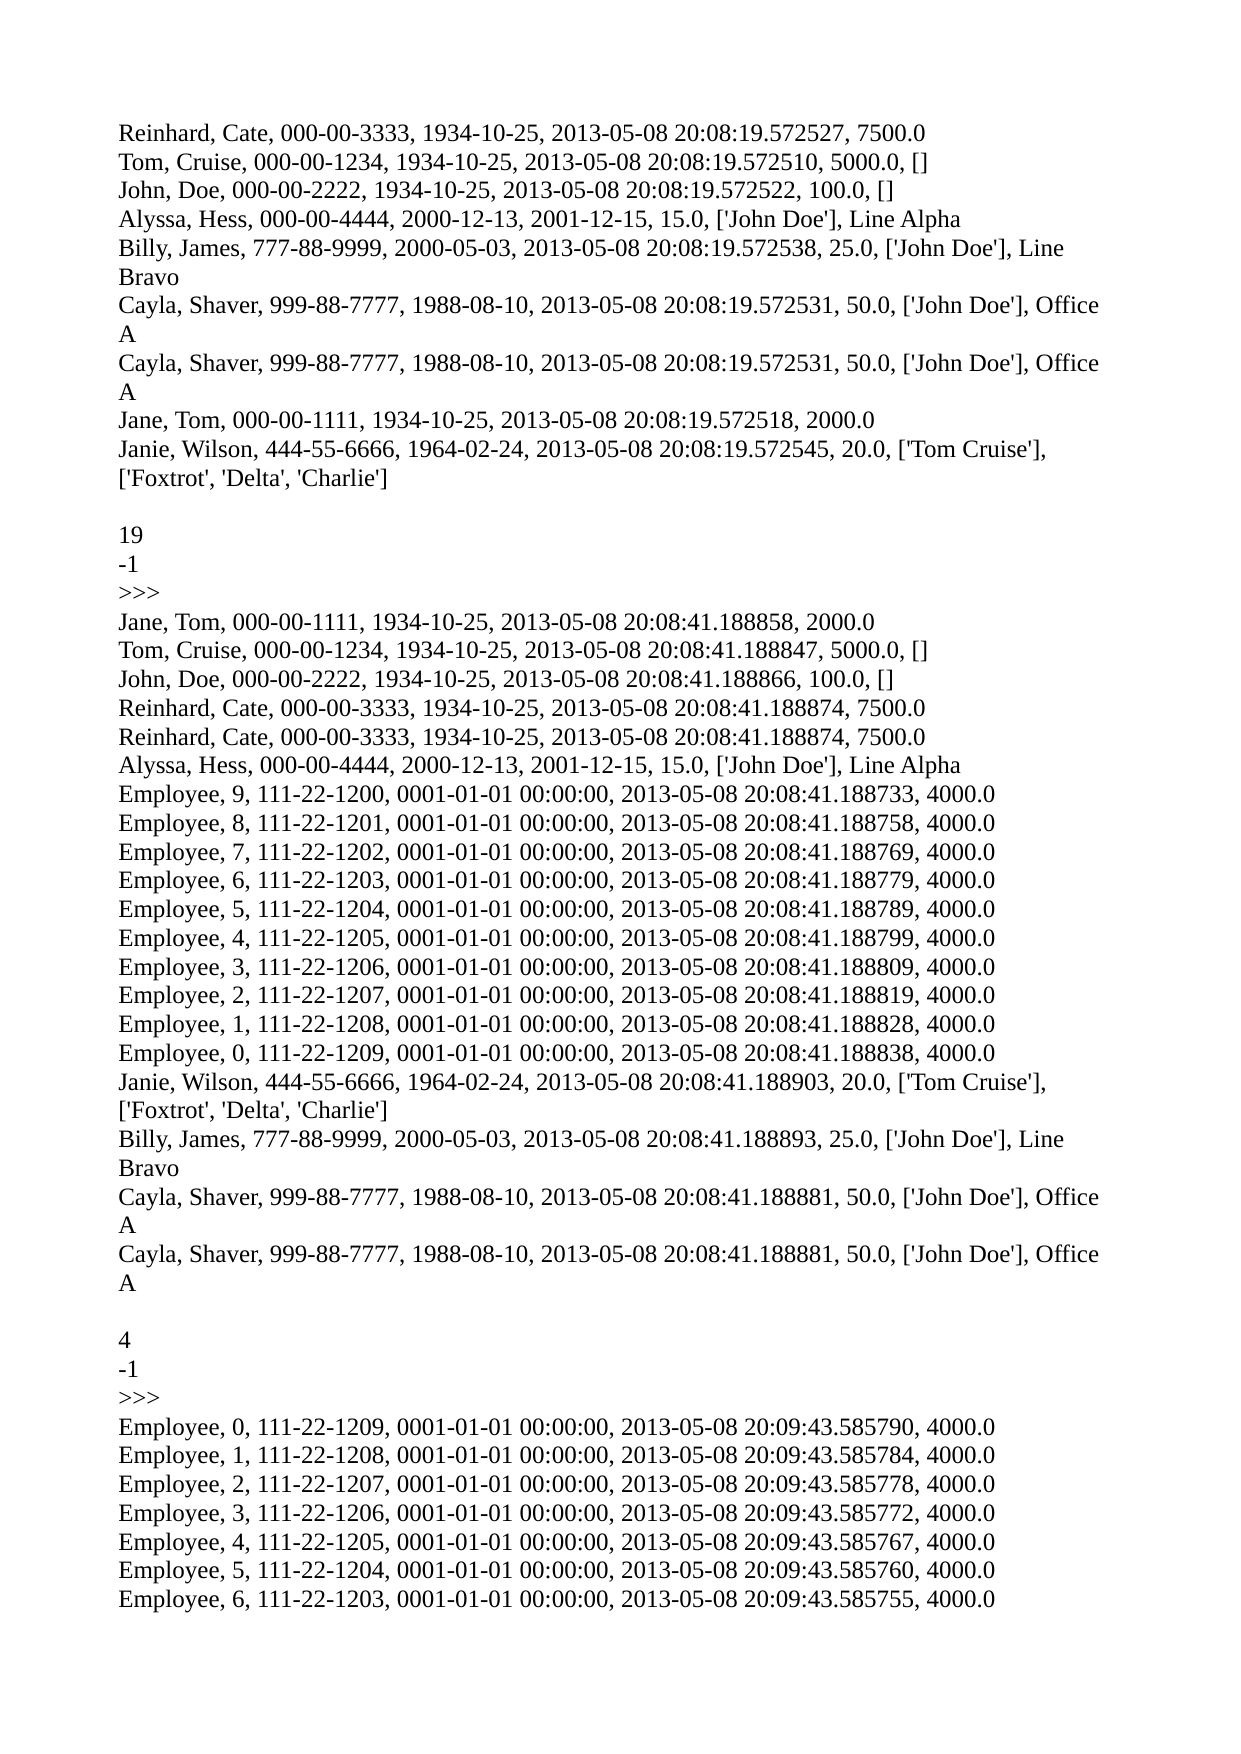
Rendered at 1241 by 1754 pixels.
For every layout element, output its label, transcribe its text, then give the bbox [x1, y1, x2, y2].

text Reinhard, Cate, 000-00-3333, 1934-10-25, 2013-05-08 20:08:19.572527, 7500.0 [118, 118, 1122, 147]
text Employee, 4, 111-22-1205, 0001-01-01 00:00:00, 2013-05-08 20:09:43.585767, 4000.0 [118, 1527, 1122, 1556]
text Employee, 5, 111-22-1204, 0001-01-01 00:00:00, 2013-05-08 20:08:41.188789, 4000.0 [118, 894, 1122, 923]
text Billy, James, 777-88-9999, 2000-05-03, 2013-05-08 20:08:19.572538, 25.0, ['John Doe'], Line Bravo [118, 233, 1122, 291]
text Billy, James, 777-88-9999, 2000-05-03, 2013-05-08 20:08:41.188893, 25.0, ['John Doe'], Line Bravo [118, 1124, 1122, 1182]
text Janie, Wilson, 444-55-6666, 1964-02-24, 2013-05-08 20:08:19.572545, 20.0, ['Tom Cruise'], ['Foxtrot', 'Delta', 'Charlie'] [118, 434, 1122, 492]
text Employee, 3, 111-22-1206, 0001-01-01 00:00:00, 2013-05-08 20:09:43.585772, 4000.0 [118, 1498, 1122, 1527]
text John, Doe, 000-00-2222, 1934-10-25, 2013-05-08 20:08:41.188866, 100.0, [] [118, 664, 1122, 693]
text Employee, 6, 111-22-1203, 0001-01-01 00:00:00, 2013-05-08 20:09:43.585755, 4000.0 [118, 1584, 1122, 1613]
text Employee, 8, 111-22-1201, 0001-01-01 00:00:00, 2013-05-08 20:08:41.188758, 4000.0 [118, 808, 1122, 837]
text Cayla, Shaver, 999-88-7777, 1988-08-10, 2013-05-08 20:08:41.188881, 50.0, ['John Doe'], Office A [118, 1239, 1122, 1297]
text Tom, Cruise, 000-00-1234, 1934-10-25, 2013-05-08 20:08:41.188847, 5000.0, [] [118, 636, 1122, 664]
text 19 [118, 521, 1122, 549]
text Alyssa, Hess, 000-00-4444, 2000-12-13, 2001-12-15, 15.0, ['John Doe'], Line Alpha [118, 751, 1122, 779]
text Employee, 0, 111-22-1209, 0001-01-01 00:00:00, 2013-05-08 20:09:43.585790, 4000.0 [118, 1412, 1122, 1441]
text John, Doe, 000-00-2222, 1934-10-25, 2013-05-08 20:08:19.572522, 100.0, [] [118, 176, 1122, 204]
text Janie, Wilson, 444-55-6666, 1964-02-24, 2013-05-08 20:08:41.188903, 20.0, ['Tom Cruise'], ['Foxtrot', 'Delta', 'Charlie'] [118, 1067, 1122, 1124]
text >>> [118, 578, 1122, 607]
text Jane, Tom, 000-00-1111, 1934-10-25, 2013-05-08 20:08:19.572518, 2000.0 [118, 406, 1122, 434]
text Employee, 1, 111-22-1208, 0001-01-01 00:00:00, 2013-05-08 20:09:43.585784, 4000.0 [118, 1441, 1122, 1469]
text Employee, 1, 111-22-1208, 0001-01-01 00:00:00, 2013-05-08 20:08:41.188828, 4000.0 [118, 1009, 1122, 1038]
text >>> [118, 1383, 1122, 1412]
text Reinhard, Cate, 000-00-3333, 1934-10-25, 2013-05-08 20:08:41.188874, 7500.0 [118, 693, 1122, 722]
text Alyssa, Hess, 000-00-4444, 2000-12-13, 2001-12-15, 15.0, ['John Doe'], Line Alpha [118, 204, 1122, 233]
text Tom, Cruise, 000-00-1234, 1934-10-25, 2013-05-08 20:08:19.572510, 5000.0, [] [118, 147, 1122, 176]
text -1 [118, 1354, 1122, 1383]
text Employee, 9, 111-22-1200, 0001-01-01 00:00:00, 2013-05-08 20:08:41.188733, 4000.0 [118, 779, 1122, 808]
text Employee, 6, 111-22-1203, 0001-01-01 00:00:00, 2013-05-08 20:08:41.188779, 4000.0 [118, 866, 1122, 894]
text Cayla, Shaver, 999-88-7777, 1988-08-10, 2013-05-08 20:08:41.188881, 50.0, ['John Doe'], Office A [118, 1182, 1122, 1239]
text Employee, 4, 111-22-1205, 0001-01-01 00:00:00, 2013-05-08 20:08:41.188799, 4000.0 [118, 923, 1122, 952]
text Employee, 0, 111-22-1209, 0001-01-01 00:00:00, 2013-05-08 20:08:41.188838, 4000.0 [118, 1038, 1122, 1067]
text Employee, 3, 111-22-1206, 0001-01-01 00:00:00, 2013-05-08 20:08:41.188809, 4000.0 [118, 952, 1122, 981]
text Reinhard, Cate, 000-00-3333, 1934-10-25, 2013-05-08 20:08:41.188874, 7500.0 [118, 722, 1122, 751]
text Cayla, Shaver, 999-88-7777, 1988-08-10, 2013-05-08 20:08:19.572531, 50.0, ['John Doe'], Office A [118, 348, 1122, 406]
text Jane, Tom, 000-00-1111, 1934-10-25, 2013-05-08 20:08:41.188858, 2000.0 [118, 607, 1122, 636]
text Employee, 2, 111-22-1207, 0001-01-01 00:00:00, 2013-05-08 20:08:41.188819, 4000.0 [118, 981, 1122, 1009]
text Employee, 2, 111-22-1207, 0001-01-01 00:00:00, 2013-05-08 20:09:43.585778, 4000.0 [118, 1469, 1122, 1498]
text Cayla, Shaver, 999-88-7777, 1988-08-10, 2013-05-08 20:08:19.572531, 50.0, ['John Doe'], Office A [118, 291, 1122, 348]
text Employee, 5, 111-22-1204, 0001-01-01 00:00:00, 2013-05-08 20:09:43.585760, 4000.0 [118, 1556, 1122, 1584]
text 4 [118, 1326, 1122, 1354]
text Employee, 7, 111-22-1202, 0001-01-01 00:00:00, 2013-05-08 20:08:41.188769, 4000.0 [118, 837, 1122, 866]
text -1 [118, 549, 1122, 578]
